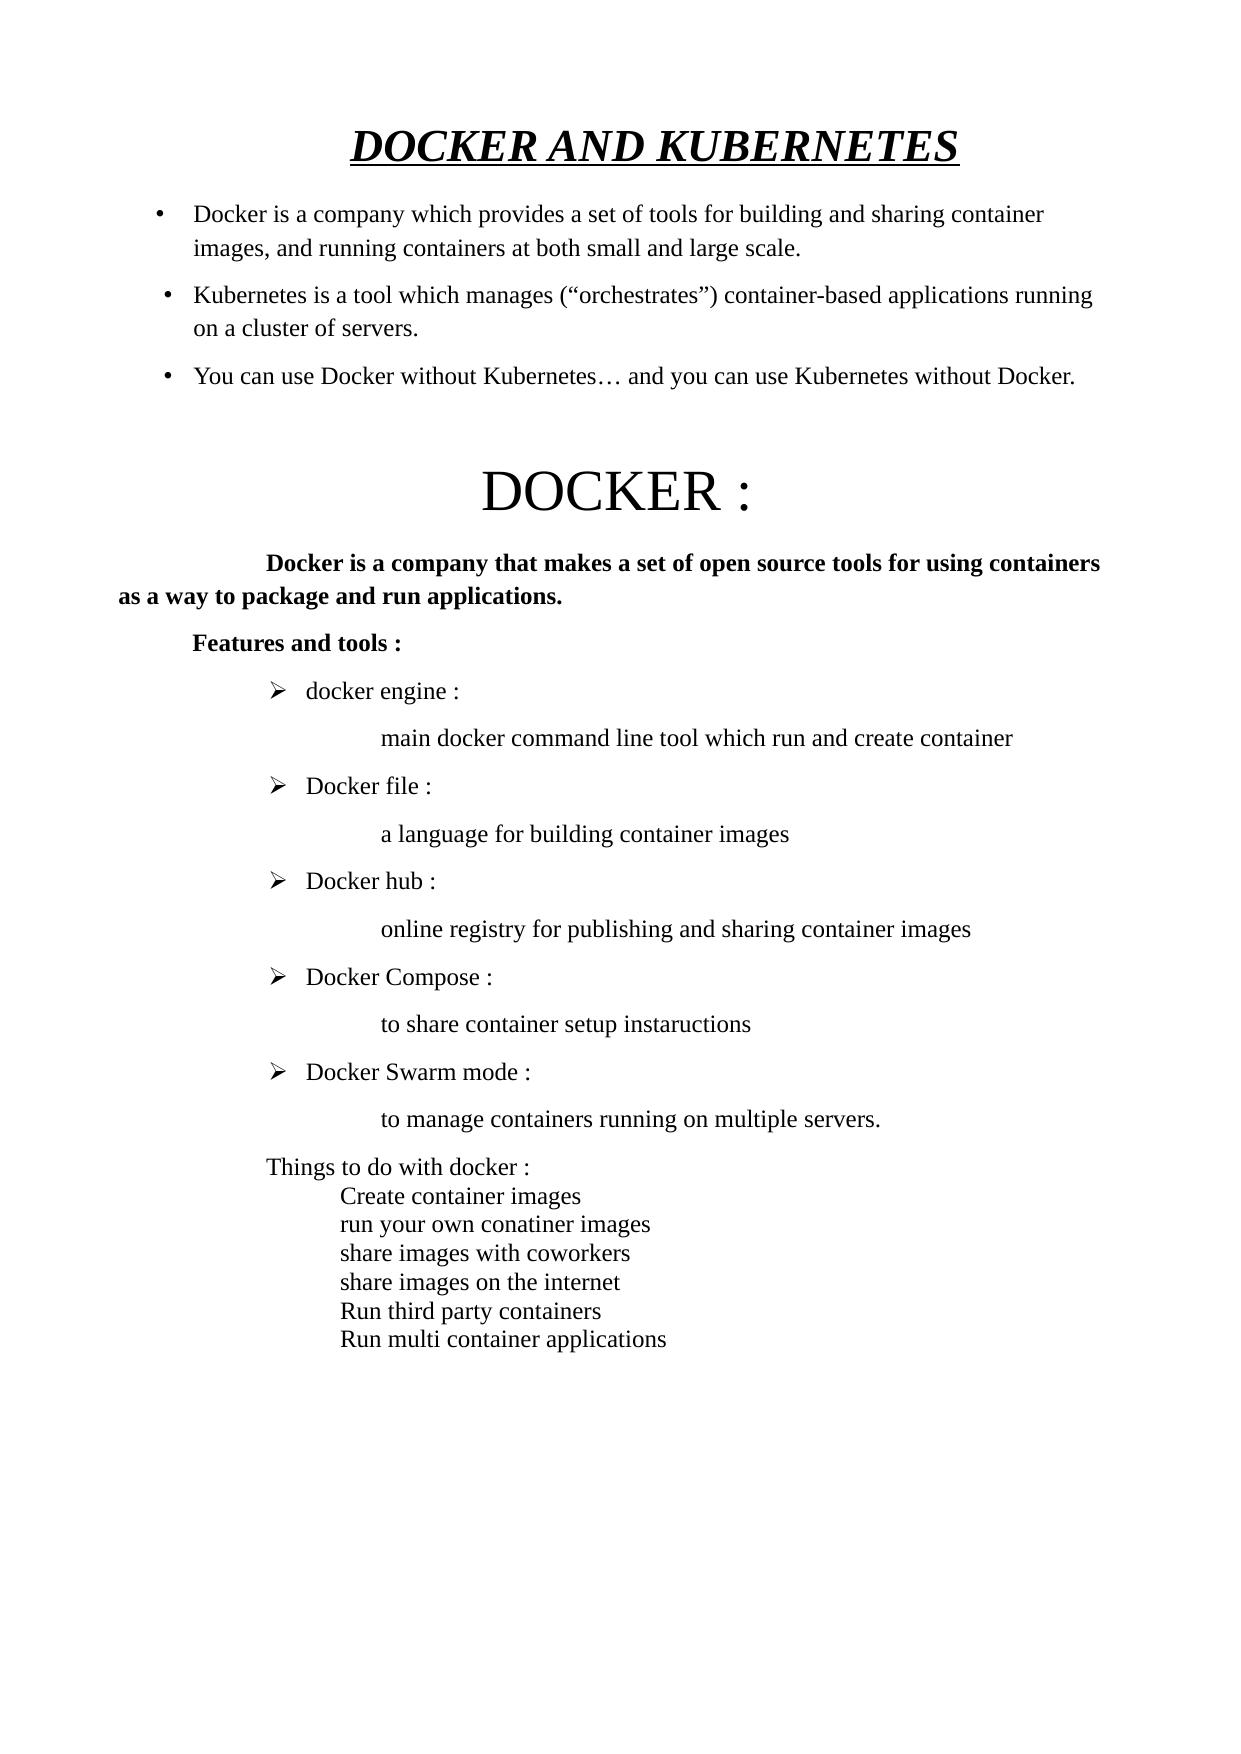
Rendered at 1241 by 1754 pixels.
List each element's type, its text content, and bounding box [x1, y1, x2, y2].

list Docker file : [268, 771, 1122, 800]
text Things to do with docker : [118, 1152, 1122, 1181]
text Docker is a company that makes a set of open source tools for using containers as a way to package and run applications. [118, 548, 1122, 609]
list Docker hub : [268, 866, 1122, 895]
text share images on the internet [118, 1267, 1122, 1296]
list to share container setup instaructions [343, 1009, 1122, 1038]
text Run third party containers [118, 1296, 1122, 1324]
list to manage containers running on multiple servers. [343, 1104, 1122, 1133]
text Run multi container applications [118, 1324, 1122, 1353]
list You can use Docker without Kubernetes… and you can use Kubernetes without Docker. [164, 361, 1122, 389]
text Features and tools : [118, 628, 1122, 657]
text run your own conatiner images [118, 1209, 1122, 1238]
text Create container images [118, 1181, 1122, 1209]
list online registry for publishing and sharing container images [343, 914, 1122, 943]
list Kubernetes is a tool which manages (“orchestrates”) container-based applications running on a cluster of servers. [164, 280, 1122, 342]
list a language for building container images [343, 819, 1122, 847]
list docker engine : [268, 676, 1122, 705]
list Docker is a company which provides a set of tools for building and sharing container images, and running containers at both small and large scale. [156, 199, 1122, 261]
text DOCKER AND KUBERNETES [118, 118, 1122, 171]
text share images with coworkers [118, 1238, 1122, 1267]
list Docker Compose : [268, 962, 1122, 990]
list main docker command line tool which run and create container [343, 723, 1122, 752]
text DOCKER : [118, 456, 1122, 523]
list Docker Swarm mode : [268, 1057, 1122, 1086]
